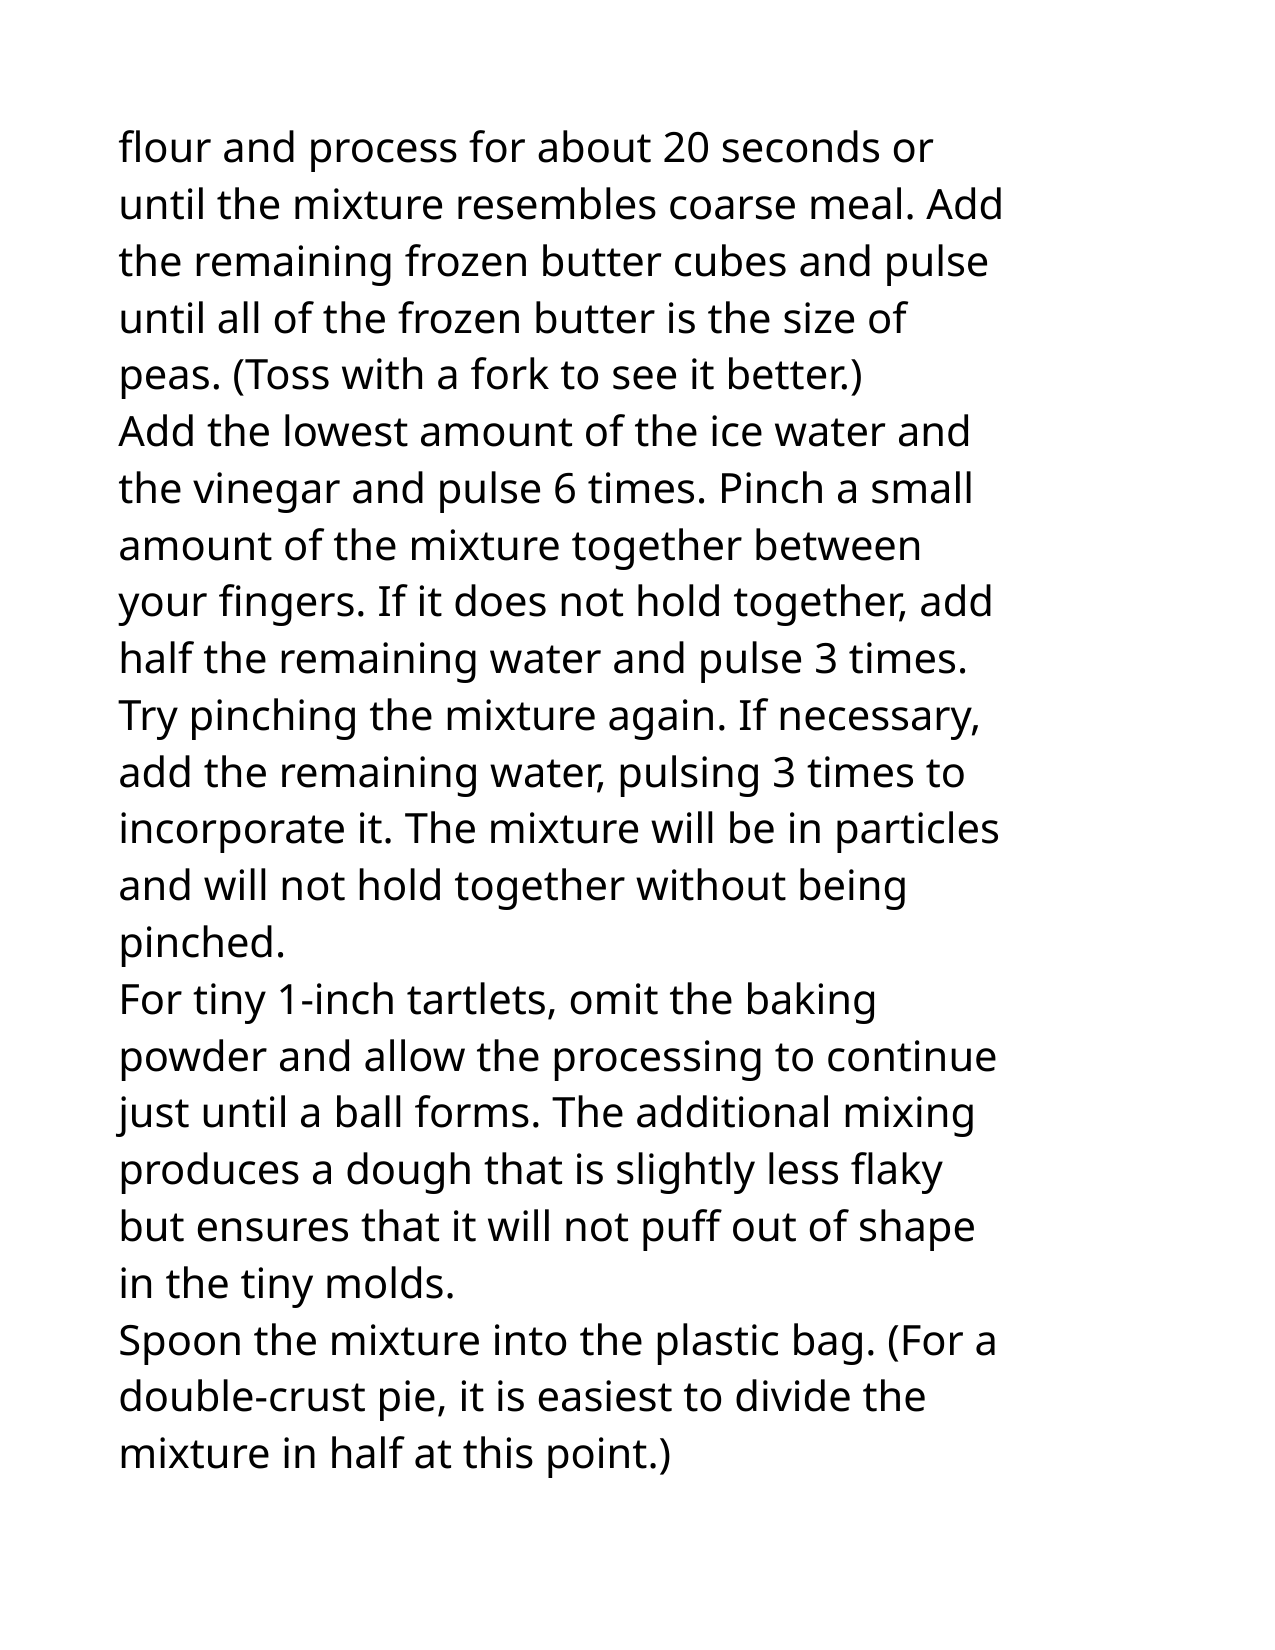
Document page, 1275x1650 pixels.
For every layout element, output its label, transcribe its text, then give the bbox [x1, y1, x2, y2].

table_header flour and process for about 20 seconds or until the mixture resembles coarse meal. Add the remaining frozen butter cubes and pulse until all of the frozen butter is the size of peas. (Toss with a fork to see it better.) Add the lowest amount of the ice water and the vinegar and pulse 6 times. Pinch a small amount of the mixture together between your fingers. If it does not hold together, add half the remaining water and pulse 3 times. Try pinching the mixture again. If necessary, add the remaining water, pulsing 3 times to incorporate it. The mixture will be in particles and will not hold together without being pinched. For tiny 1-inch tartlets, omit the baking powder and allow the processing to continue just until a ball forms. The additional mixing produces a dough that is slightly less flaky but ensures that it will not puff out of shape in the tiny molds. Spoon the mixture into the plastic bag. (For a double-crust pie, it is easiest to divide the mixture in half at this point.) [107, 118, 1018, 1481]
